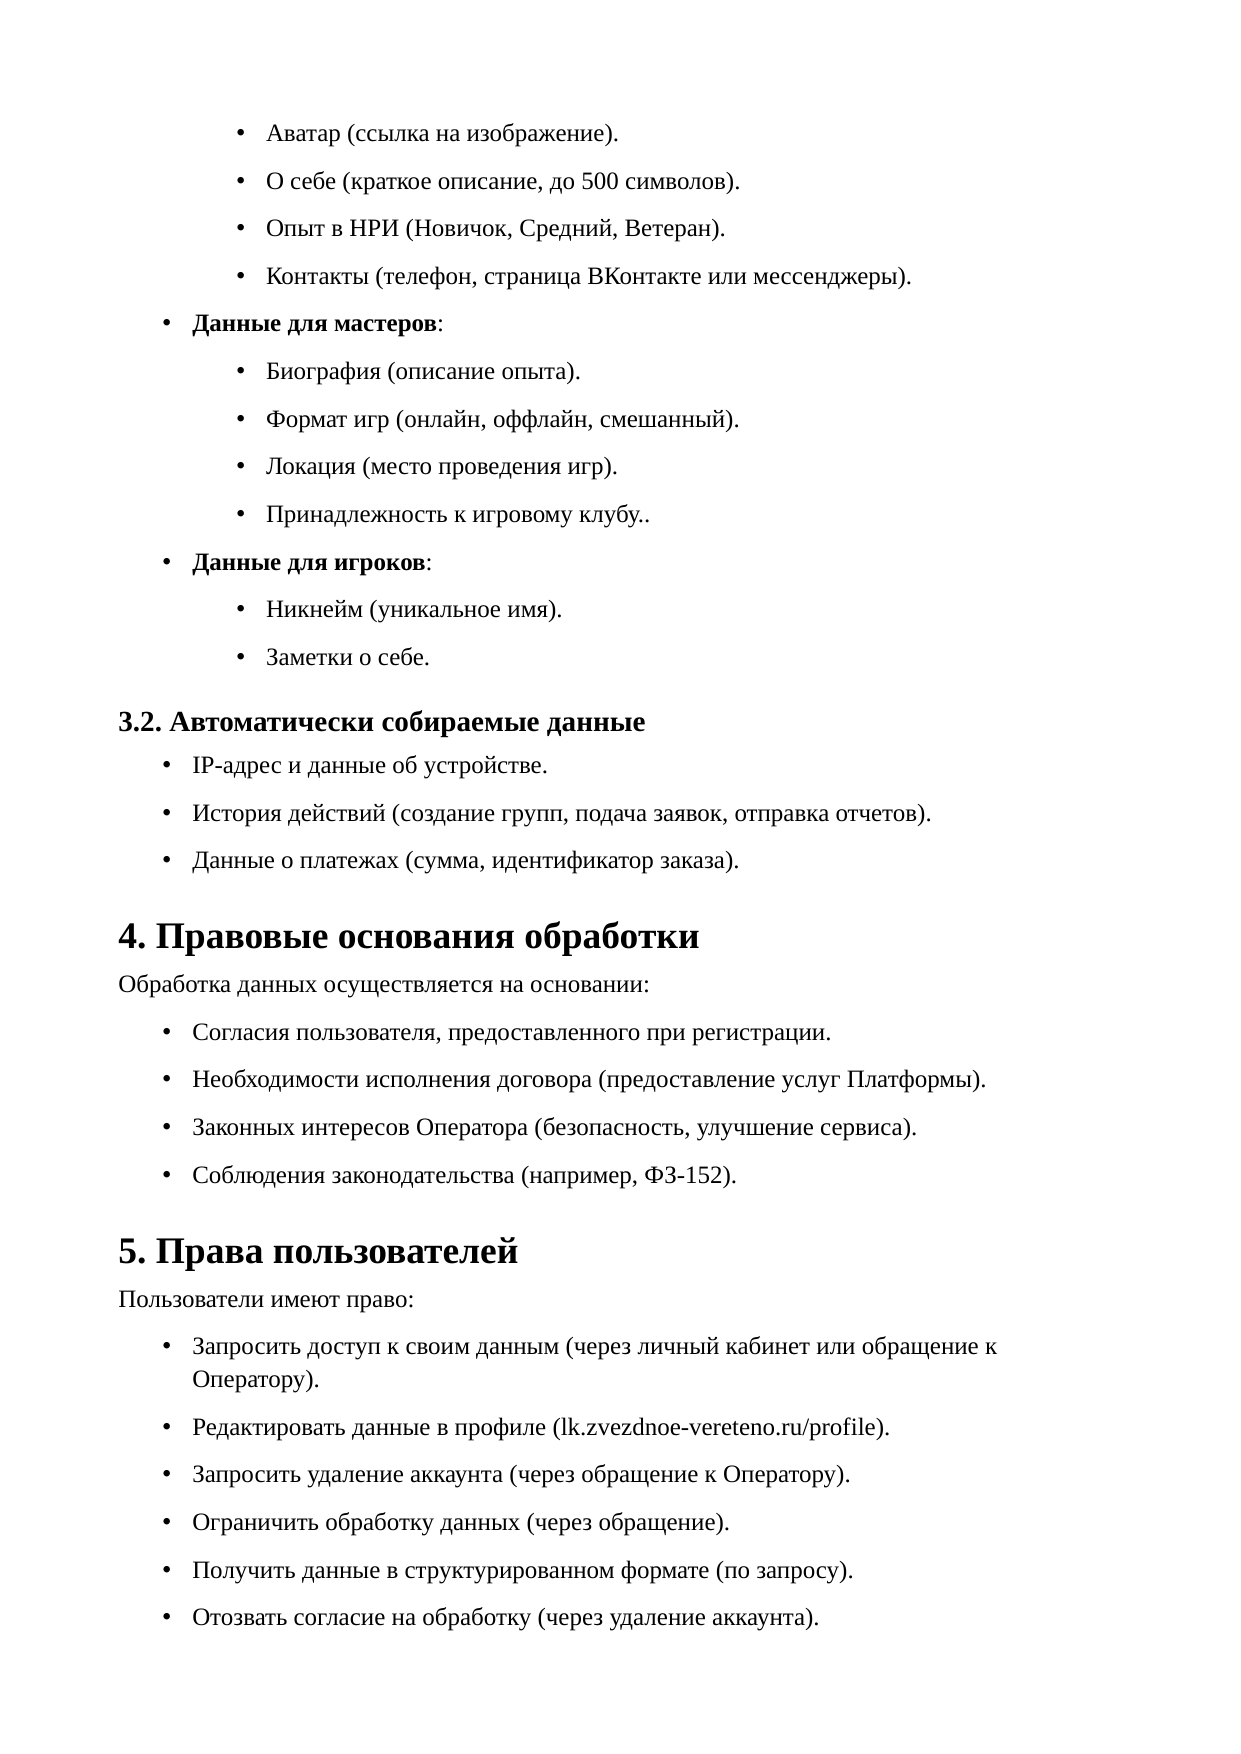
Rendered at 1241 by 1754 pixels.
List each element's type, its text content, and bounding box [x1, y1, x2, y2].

text Пользователи имеют право: [118, 1284, 1122, 1312]
list Биография (описание опыта). [236, 356, 1122, 385]
list Принадлежность к игровому клубу.. [236, 499, 1122, 528]
subtitle 4. Правовые основания обработки [118, 914, 1122, 957]
subtitle 5. Права пользователей [118, 1228, 1122, 1271]
list Необходимости исполнения договора (предоставление услуг Платформы). [162, 1064, 1122, 1093]
list Никнейм (уникальное имя). [236, 594, 1122, 623]
subtitle 3.2. Автоматически собираемые данные [118, 704, 1122, 737]
list История действий (создание групп, подача заявок, отправка отчетов). [162, 798, 1122, 826]
list Заметки о себе. [236, 642, 1122, 671]
list Данные для игроков: [162, 547, 1122, 575]
list Данные о платежах (сумма, идентификатор заказа). [162, 845, 1122, 874]
list IP-адрес и данные об устройстве. [162, 750, 1122, 779]
list Законных интересов Оператора (безопасность, улучшение сервиса). [162, 1112, 1122, 1141]
list Формат игр (онлайн, оффлайн, смешанный). [236, 404, 1122, 432]
list Ограничить обработку данных (через обращение). [162, 1507, 1122, 1536]
list Опыт в НРИ (Новичок, Средний, Ветеран). [236, 213, 1122, 242]
list Данные для мастеров: [162, 308, 1122, 337]
list Отозвать согласие на обработку (через удаление аккаунта). [162, 1602, 1122, 1631]
list Контакты (телефон, страница ВКонтакте или мессенджеры). [236, 261, 1122, 290]
list Локация (место проведения игр). [236, 451, 1122, 480]
list Запросить доступ к своим данным (через личный кабинет или обращение к Оператору). [162, 1331, 1122, 1393]
list Соблюдения законодательства (например, ФЗ-152). [162, 1160, 1122, 1188]
list О себе (краткое описание, до 500 символов). [236, 166, 1122, 194]
list Получить данные в структурированном формате (по запросу). [162, 1555, 1122, 1583]
list Редактировать данные в профиле (lk.zvezdnoe-vereteno.ru/profile). [162, 1412, 1122, 1441]
list Согласия пользователя, предоставленного при регистрации. [162, 1017, 1122, 1046]
list Аватар (ссылка на изображение). [236, 118, 1122, 147]
text Обработка данных осуществляется на основании: [118, 969, 1122, 998]
list Запросить удаление аккаунта (через обращение к Оператору). [162, 1459, 1122, 1488]
